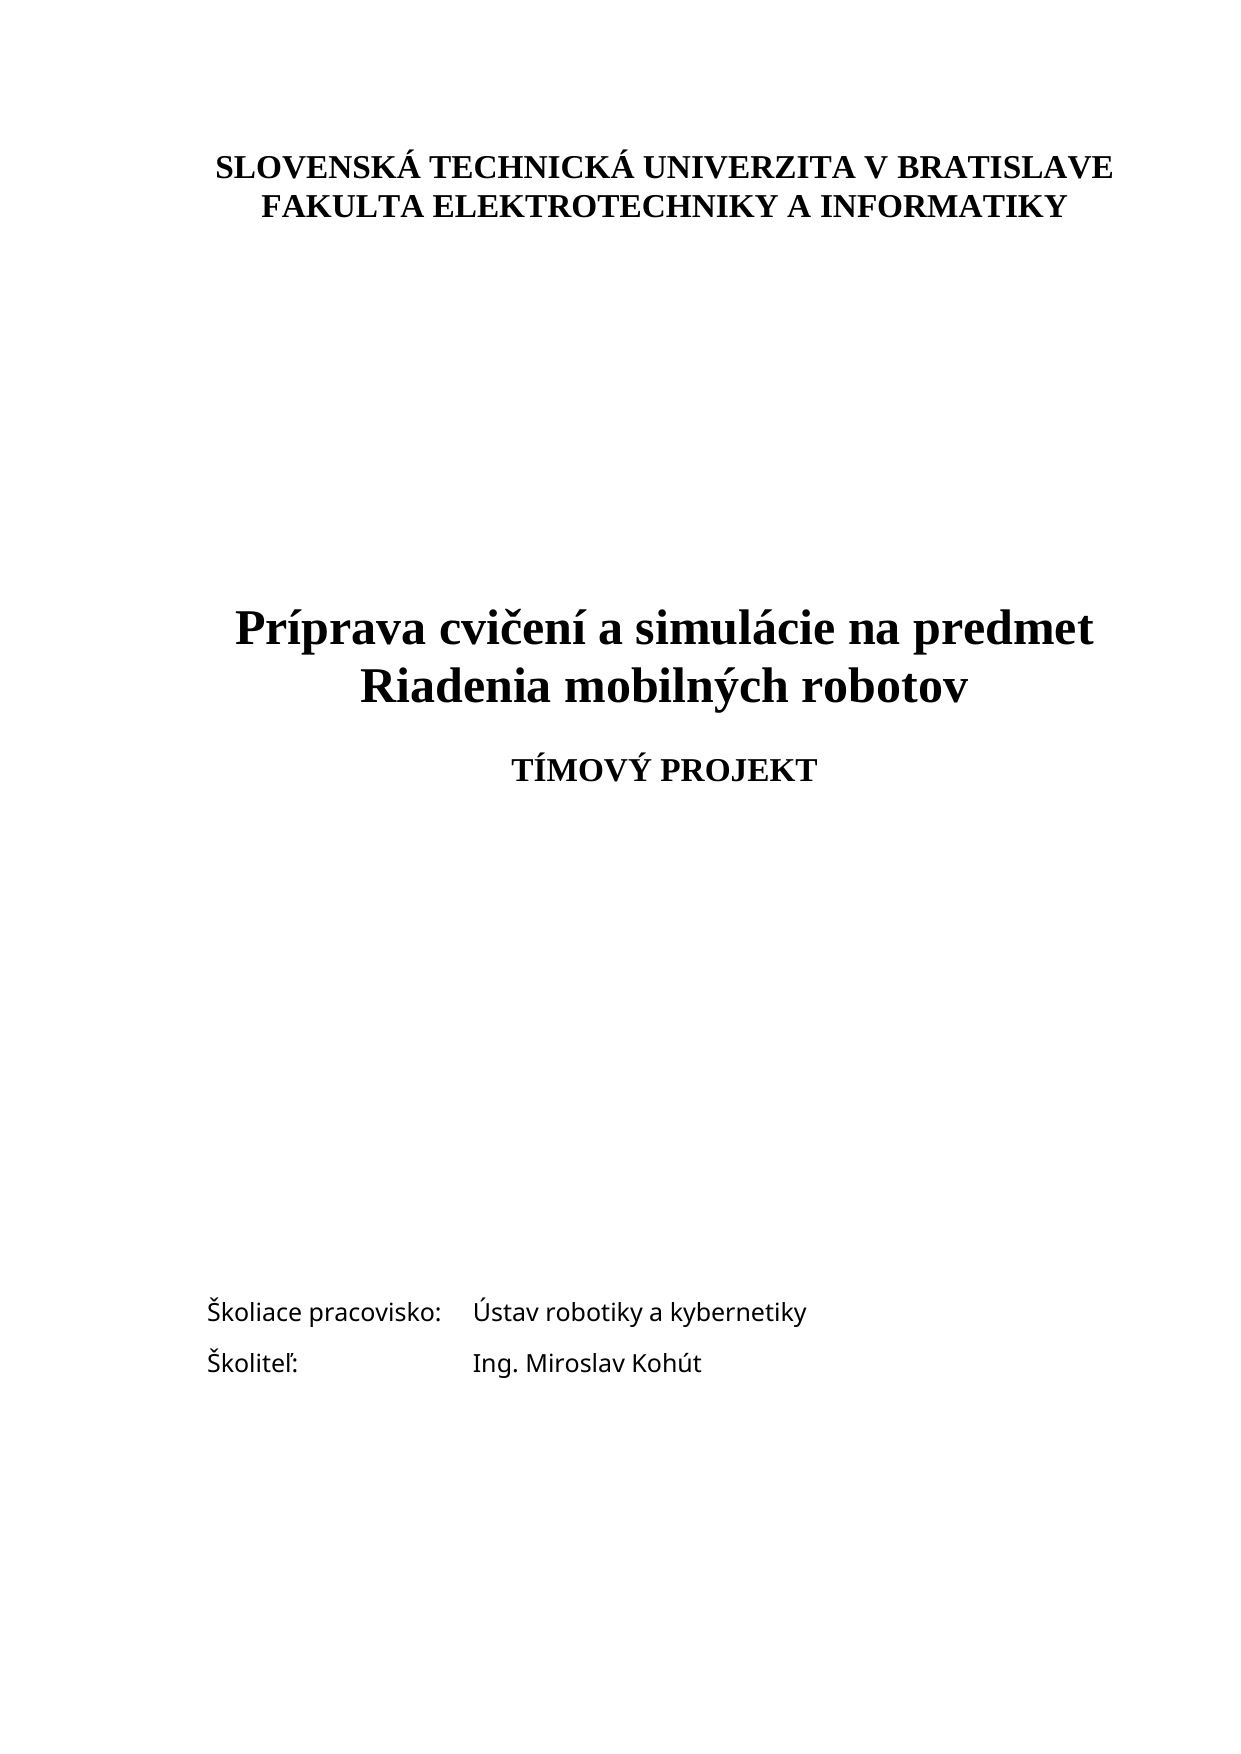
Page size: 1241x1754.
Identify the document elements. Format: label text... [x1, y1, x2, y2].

text Školiace pracovisko: Ústav robotiky a kybernetiky [207, 1294, 1122, 1328]
text Školiteľ: Ing. Miroslav Kohút [207, 1345, 1122, 1379]
list SLOVENSKÁ TECHNICKÁ UNIVERZITA V BRATISLAVE FAKULTA ELEKTROTECHNIKY A INFORMATIKY [207, 148, 1122, 224]
text Tímový projekt [207, 751, 1122, 789]
text Príprava cvičení a simulácie na predmet Riadenia mobilných robotov [207, 598, 1122, 713]
